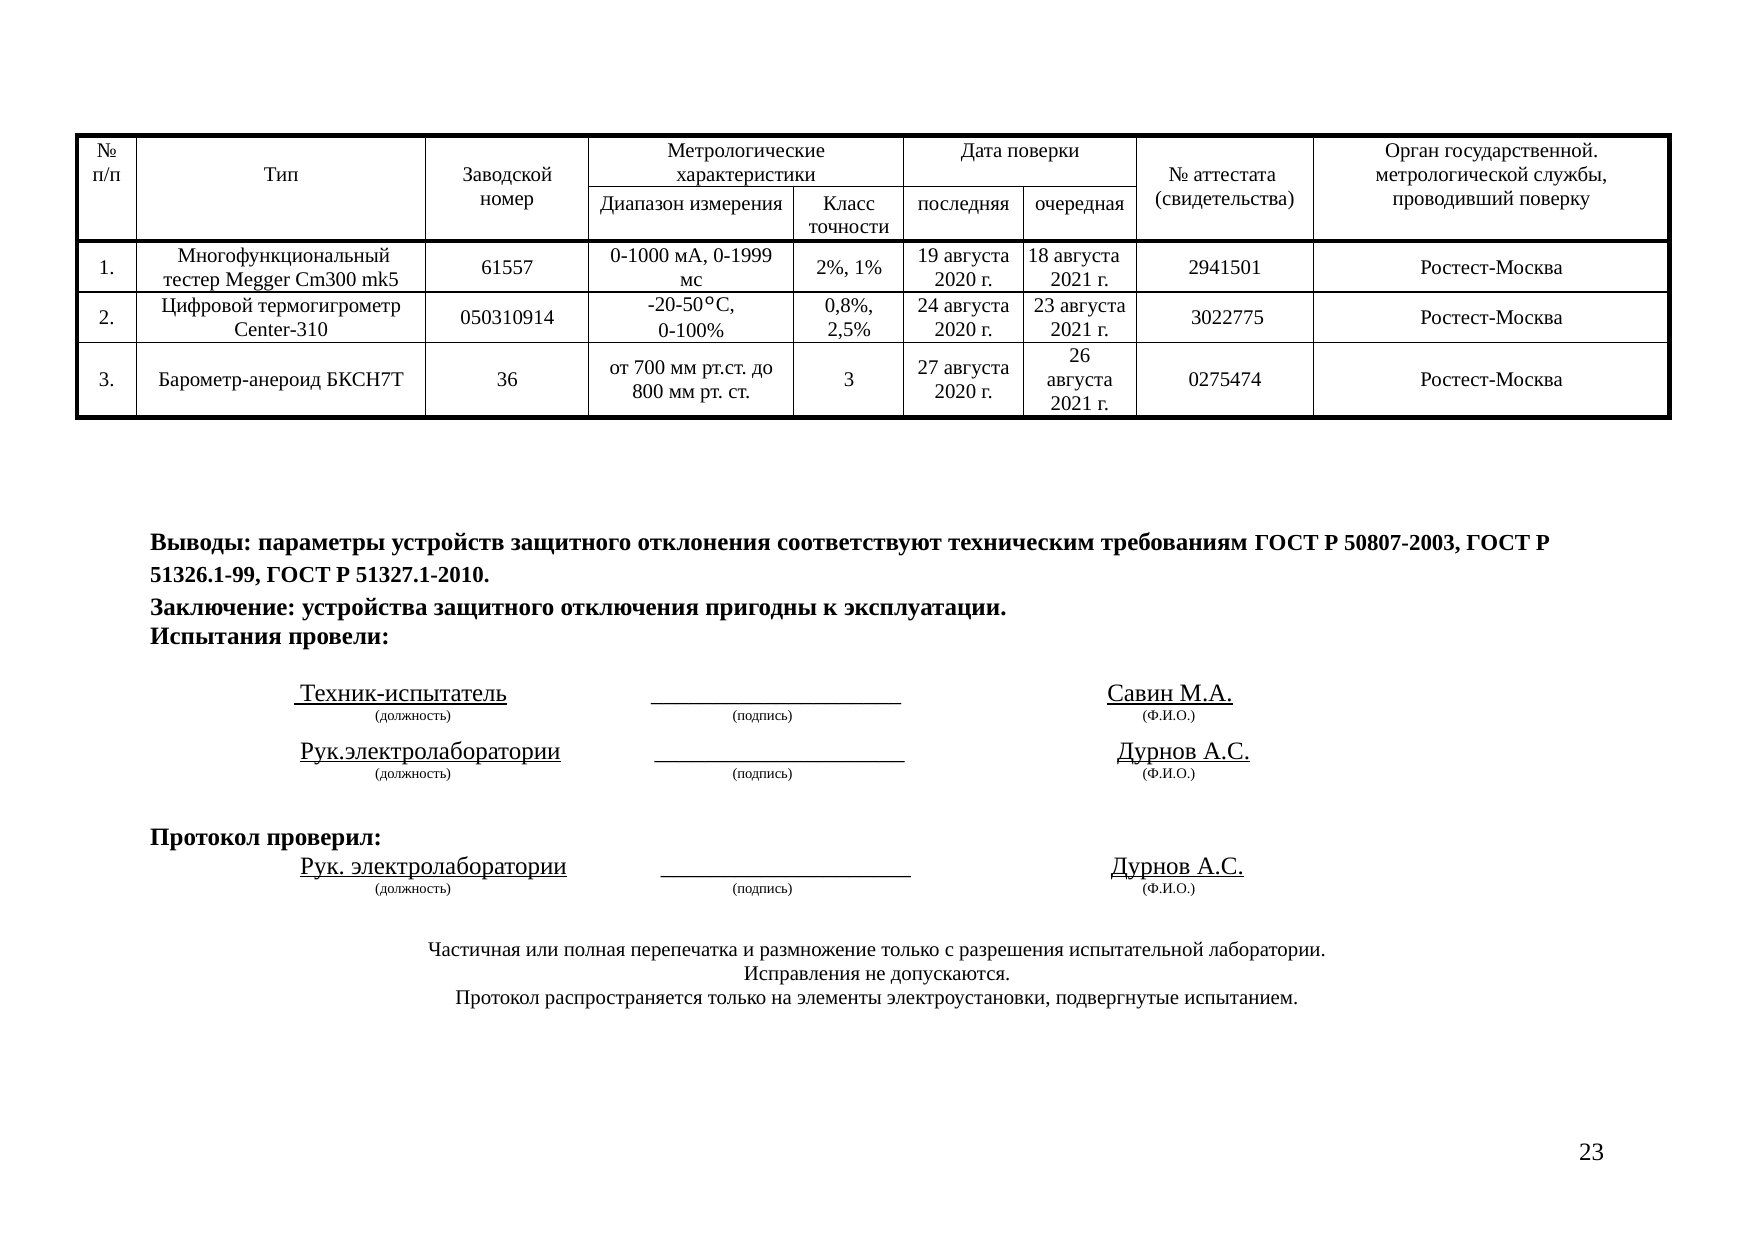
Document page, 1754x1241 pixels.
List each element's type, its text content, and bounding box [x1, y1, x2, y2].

table_cell 27 августа 2020 г. [904, 343, 1023, 415]
text Протокол распространяется только на элементы электроустановки, подвергнутые испытанием. [150, 985, 1604, 1009]
table_cell 2%, 1% [794, 243, 903, 291]
text Заключение: устройства защитного отключения пригодны к эксплуатации. [150, 592, 1604, 621]
table_cell Ростест-Москва [1314, 343, 1667, 415]
table_cell 1. [79, 243, 136, 291]
table_cell 36 [426, 343, 588, 415]
table_cell Барометр-анероид БКСН7Т [137, 343, 425, 415]
table_header № п/п [79, 138, 136, 238]
table_cell 0,8%, 2,5% [794, 293, 903, 342]
table_cell 2941501 [1137, 243, 1313, 291]
text Исправления не допускаются. [150, 961, 1604, 985]
text Рук.электролаборатории ____________________ Дурнов А.С. [150, 736, 1604, 765]
text Испытания провели: [150, 621, 1604, 650]
table_cell 26 августа 2021 г. [1024, 343, 1136, 415]
text (должность) (подпись) (Ф.И.О.) [150, 707, 1604, 736]
text Протокол проверил: [150, 822, 1604, 851]
text Выводы: параметры устройств защитного отклонения соответствуют техническим требованиям ГОСТ Р 50807-2003, ГОСТ Р 51326.1-99, ГОСТ Р 51327.1-2010. [150, 527, 1604, 587]
table_cell последняя [904, 187, 1023, 238]
table_cell 24 августа 2020 г. [904, 293, 1023, 342]
table_cell очередная [1024, 187, 1136, 238]
table_cell Диапазон измерения [589, 187, 793, 238]
table_header Орган государственной. метрологической службы, проводивший поверку [1314, 138, 1667, 238]
table_cell 3 [794, 343, 903, 415]
table_cell 0275474 [1137, 343, 1313, 415]
table_cell 18 августа 2021 г. [1024, 243, 1136, 291]
table_cell Ростест-Москва [1314, 293, 1667, 342]
table_cell Цифровой термогигрометр Center-310 [137, 293, 425, 342]
text Техник-испытатель ____________________ Савин М.А. [150, 678, 1604, 707]
text (должность) (подпись) (Ф.И.О.) [150, 765, 1604, 793]
table_cell от 700 мм рт.ст. до 800 мм рт. ст. [589, 343, 793, 415]
table_cell -20-50ºС, 0-100% [589, 293, 793, 342]
table_header № аттестата (свидетельства) [1137, 138, 1313, 238]
table_cell 050310914 [426, 293, 588, 342]
table_cell 0-1000 мА, 0-1999 мс [589, 243, 793, 291]
table_header Метрологические характеристики [589, 138, 903, 186]
table_cell 19 августа 2020 г. [904, 243, 1023, 291]
table_cell Ростест-Москва [1314, 243, 1667, 291]
text Рук. электролаборатории ____________________ Дурнов А.С. [150, 851, 1604, 880]
table_header Дата поверки [904, 138, 1136, 186]
table_cell 23 августа 2021 г. [1024, 293, 1136, 342]
table_cell 61557 [426, 243, 588, 291]
text (должность) (подпись) (Ф.И.О.) [150, 880, 1604, 908]
table_header Заводской номер [426, 138, 588, 238]
table_cell Многофункциональный тестер Megger Cm300 mk5 [137, 243, 425, 291]
table_cell 3. [79, 343, 136, 415]
table_cell 2. [79, 293, 136, 342]
text Частичная или полная перепечатка и размножение только с разрешения испытательной лаборатории. [150, 937, 1604, 961]
table_header Тип [137, 138, 425, 238]
table_cell 3022775 [1137, 293, 1313, 342]
table_cell Класс точности [794, 187, 903, 238]
